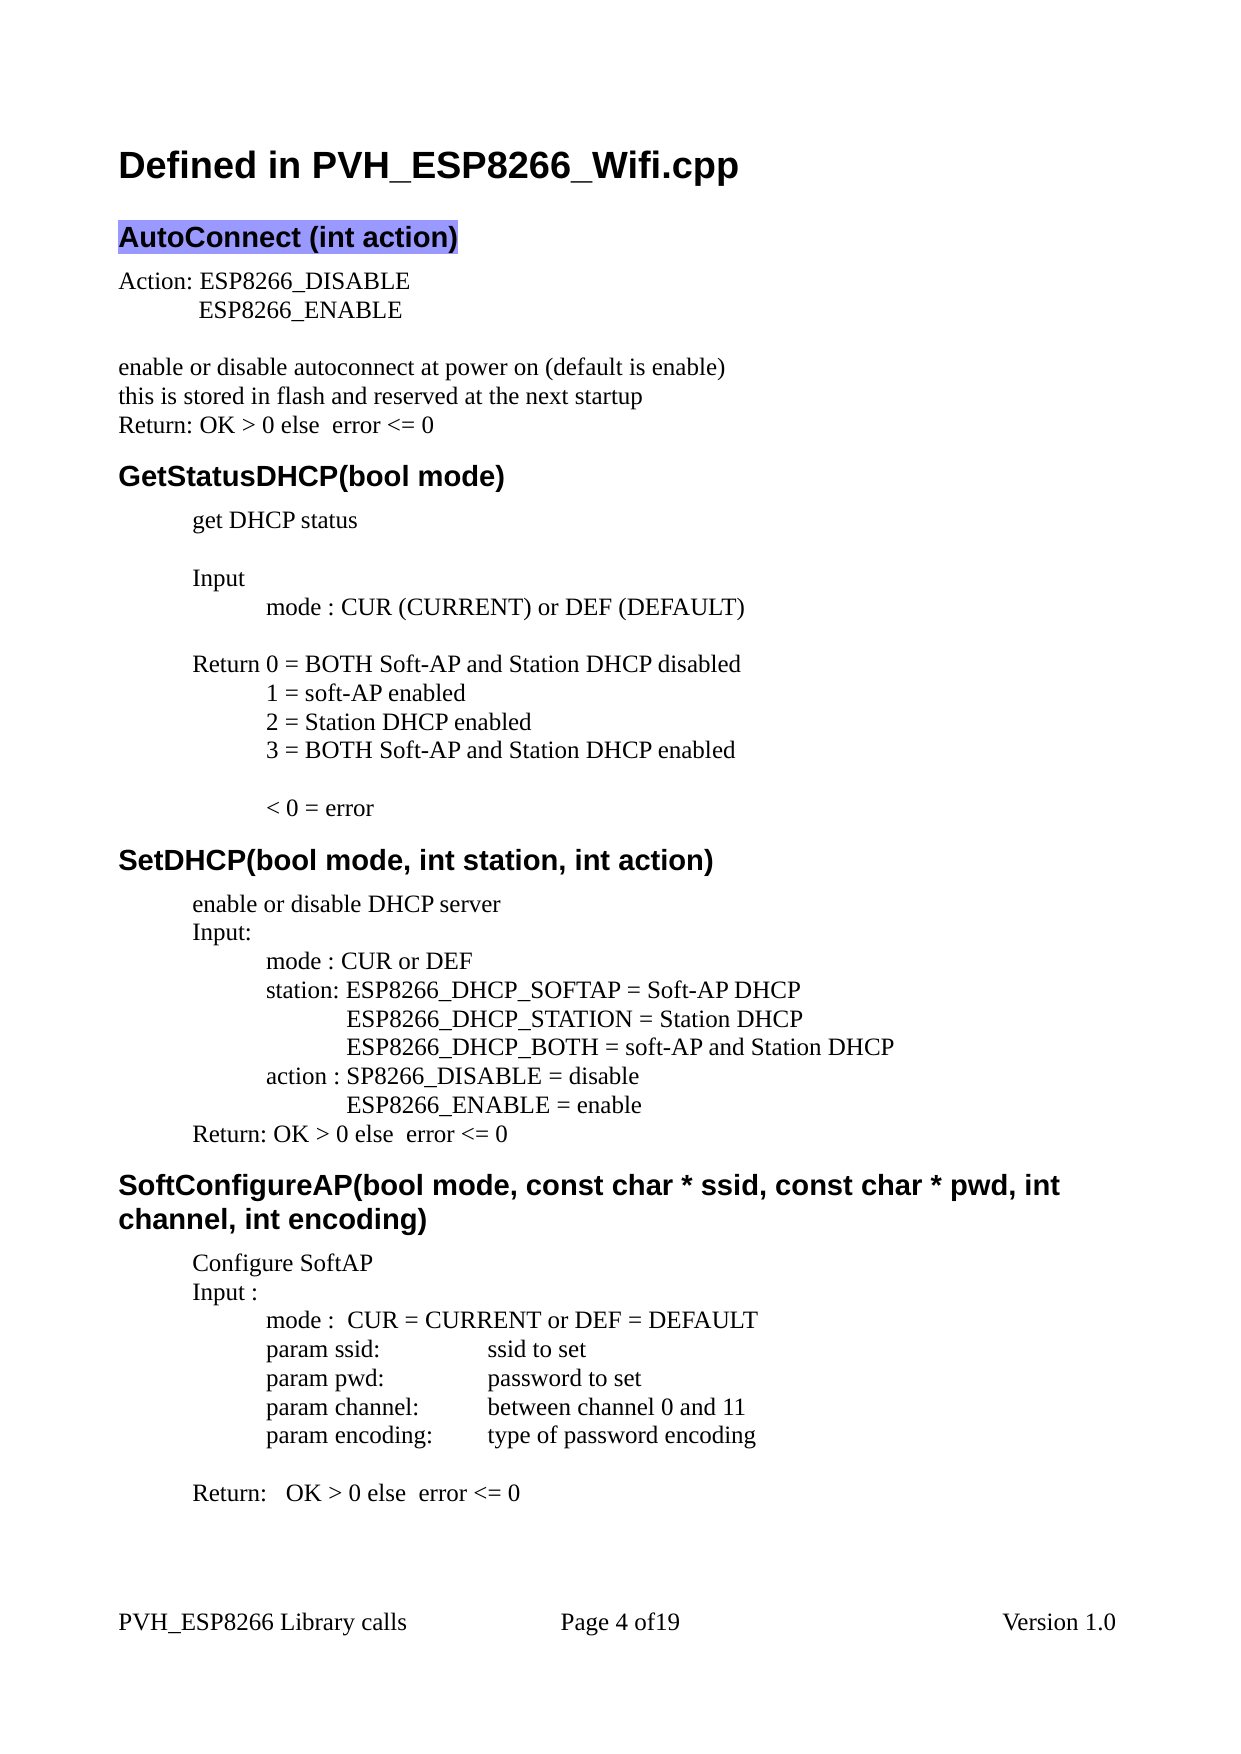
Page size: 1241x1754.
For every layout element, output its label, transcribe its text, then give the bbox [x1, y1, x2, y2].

text Return: OK > 0 else error <= 0 [118, 410, 1122, 439]
subtitle Defined in PVH_ESP8266_Wifi.cpp [118, 143, 1122, 187]
text Return: OK > 0 else error <= 0 [118, 1478, 1122, 1507]
subtitle AutoConnect (int action) [118, 220, 1122, 254]
text < 0 = error [118, 793, 1122, 822]
text Action: ESP8266_DISABLE [118, 266, 1122, 295]
text station: ESP8266_DHCP_SOFTAP = Soft-AP DHCP [118, 975, 1122, 1004]
text Return: OK > 0 else error <= 0 [118, 1119, 1122, 1147]
text Configure SoftAP [118, 1248, 1122, 1277]
subtitle GetStatusDHCP(bool mode) [118, 459, 1122, 493]
text 3 = BOTH Soft-AP and Station DHCP enabled [118, 736, 1122, 764]
text ESP8266_ENABLE = enable [118, 1090, 1122, 1119]
text Return 0 = BOTH Soft-AP and Station DHCP disabled [118, 649, 1122, 678]
text param ssid: ssid to set [118, 1334, 1122, 1363]
text 2 = Station DHCP enabled [118, 707, 1122, 736]
text param encoding: type of password encoding [118, 1420, 1122, 1449]
text ESP8266_DHCP_BOTH = soft-AP and Station DHCP [118, 1032, 1122, 1061]
text Input: [118, 917, 1122, 946]
text this is stored in flash and reserved at the next startup [118, 381, 1122, 410]
text enable or disable DHCP server [118, 889, 1122, 917]
text mode : CUR = CURRENT or DEF = DEFAULT [118, 1305, 1122, 1334]
text mode : CUR or DEF [118, 946, 1122, 975]
text ESP8266_DHCP_STATION = Station DHCP [118, 1004, 1122, 1032]
text Input : [118, 1277, 1122, 1305]
text param channel: between channel 0 and 11 [118, 1392, 1122, 1420]
text Input [118, 563, 1122, 592]
text mode : CUR (CURRENT) or DEF (DEFAULT) [118, 592, 1122, 621]
text param pwd: password to set [118, 1363, 1122, 1392]
text ESP8266_ENABLE [118, 295, 1122, 324]
subtitle SoftConfigureAP(bool mode, const char * ssid, const char * pwd, int channel, int encoding) [118, 1168, 1122, 1235]
subtitle SetDHCP(bool mode, int station, int action) [118, 843, 1122, 876]
text action : SP8266_DISABLE = disable [118, 1061, 1122, 1090]
text get DHCP status [118, 506, 1122, 534]
text enable or disable autoconnect at power on (default is enable) [118, 352, 1122, 381]
text 1 = soft-AP enabled [118, 678, 1122, 707]
